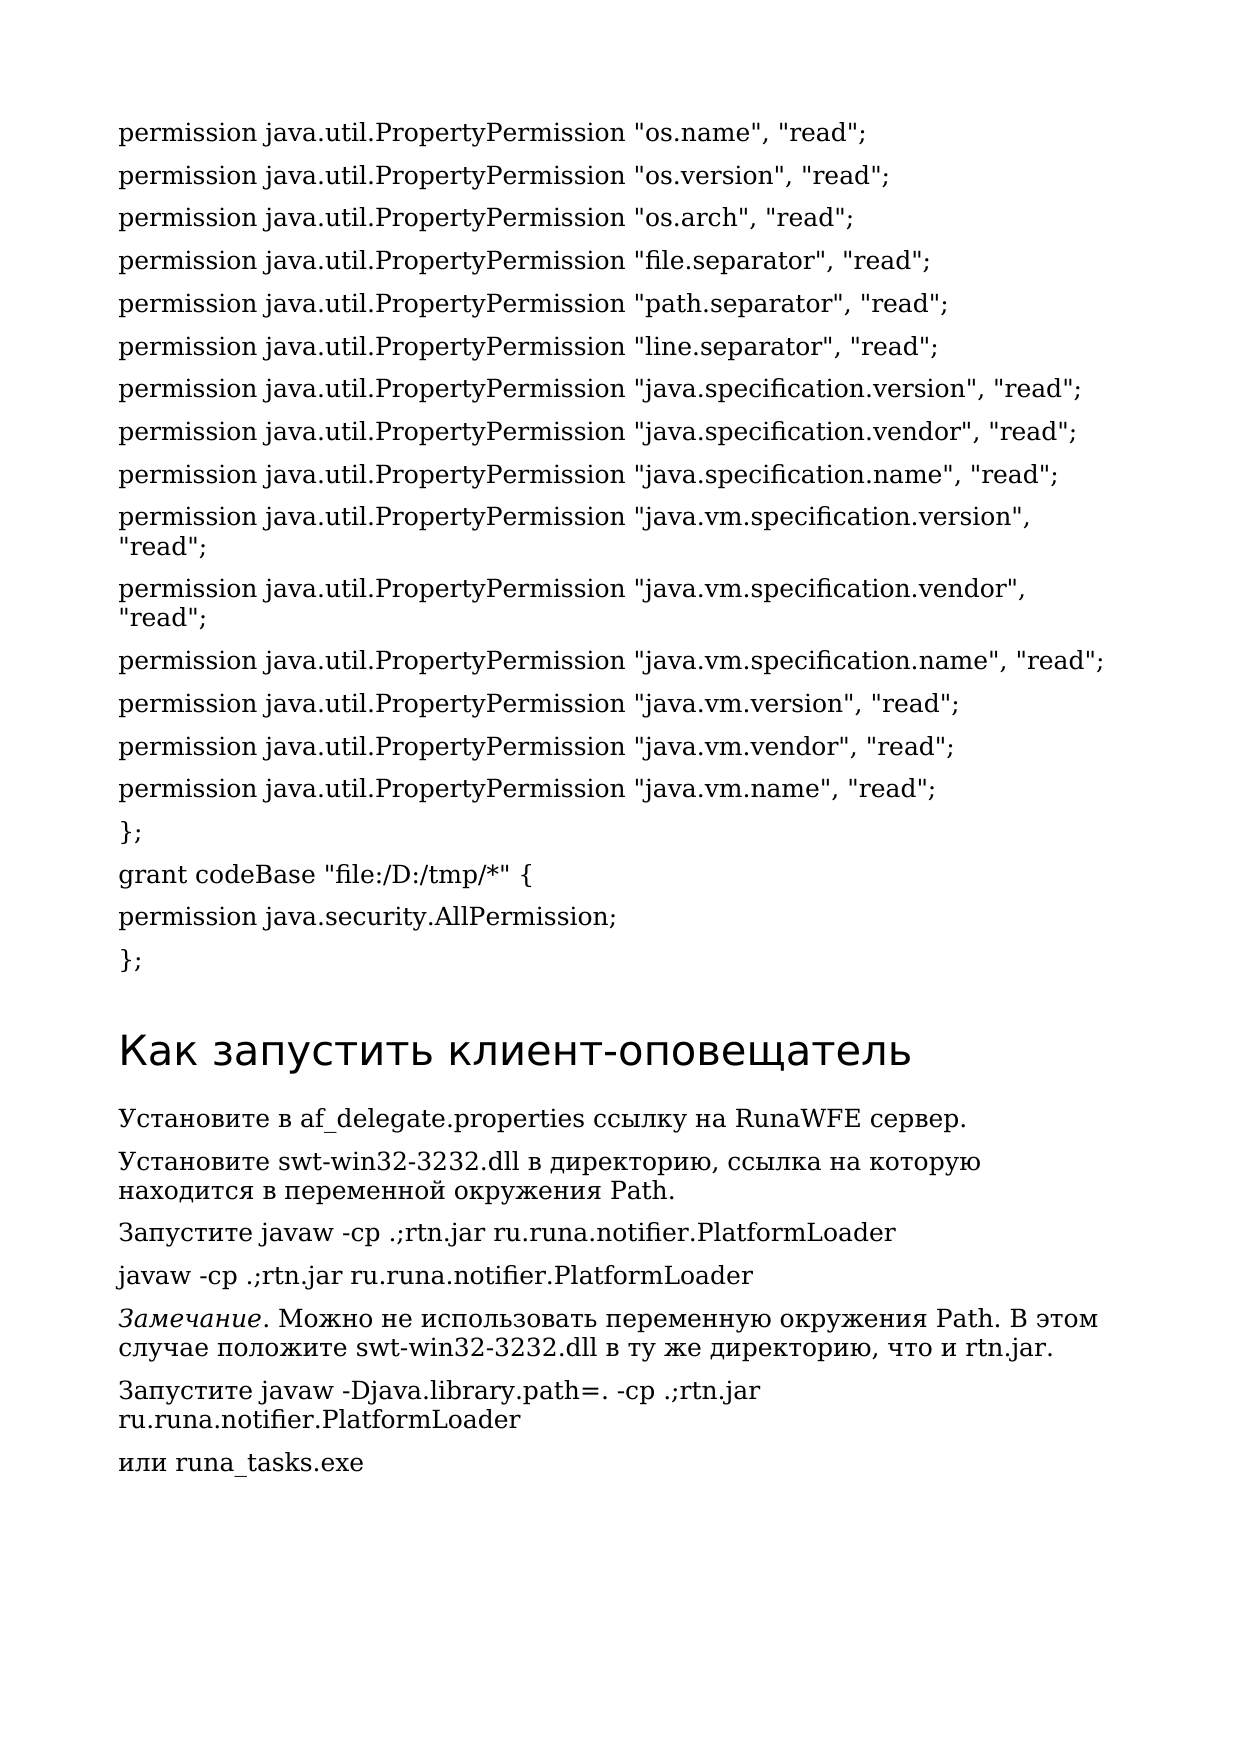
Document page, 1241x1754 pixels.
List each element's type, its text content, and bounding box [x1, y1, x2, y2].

text permission java.util.PropertyPermission "path.separator", "read"; [118, 289, 1122, 318]
text Установите в af_delegate.properties ссылку на RunaWFE сервер. [118, 1104, 1122, 1133]
text }; [118, 945, 1122, 974]
text Запустите javaw -Djava.library.path=. -cp .;rtn.jar ru.runa.notifier.PlatformLoader [118, 1376, 1122, 1434]
text Установите swt-win32-3232.dll в директорию, ссылка на которую находится в переменной окружения Path. [118, 1147, 1122, 1205]
subtitle Как запустить клиент-оповещатель [118, 1027, 1122, 1075]
text или runa_tasks.exe [118, 1448, 1122, 1477]
text permission java.util.PropertyPermission "java.vm.specification.version", "read"; [118, 502, 1122, 561]
text permission java.util.PropertyPermission "os.arch", "read"; [118, 203, 1122, 233]
text grant codeBase "file:/D:/tmp/*" { [118, 860, 1122, 889]
text permission java.util.PropertyPermission "java.specification.name", "read"; [118, 460, 1122, 489]
text Замечание. Можно не использовать переменную окружения Path. В этом случае положите swt-win32-3232.dll в ту же директорию, что и rtn.jar. [118, 1304, 1122, 1362]
text }; [118, 817, 1122, 846]
text permission java.util.PropertyPermission "os.name", "read"; [118, 118, 1122, 147]
text permission java.util.PropertyPermission "java.vm.version", "read"; [118, 689, 1122, 718]
text permission java.util.PropertyPermission "line.separator", "read"; [118, 332, 1122, 361]
text permission java.security.AllPermission; [118, 902, 1122, 932]
text permission java.util.PropertyPermission "java.vm.specification.name", "read"; [118, 646, 1122, 675]
text permission java.util.PropertyPermission "os.version", "read"; [118, 161, 1122, 190]
text permission java.util.PropertyPermission "java.specification.version", "read"; [118, 374, 1122, 403]
text permission java.util.PropertyPermission "java.vm.vendor", "read"; [118, 732, 1122, 761]
text permission java.util.PropertyPermission "java.specification.vendor", "read"; [118, 417, 1122, 446]
text permission java.util.PropertyPermission "java.vm.specification.vendor", "read"; [118, 574, 1122, 633]
text permission java.util.PropertyPermission "java.vm.name", "read"; [118, 774, 1122, 803]
text javaw -cp .;rtn.jar ru.runa.notifier.PlatformLoader [118, 1261, 1122, 1290]
text permission java.util.PropertyPermission "file.separator", "read"; [118, 246, 1122, 275]
text Запустите javaw -cp .;rtn.jar ru.runa.notifier.PlatformLoader [118, 1218, 1122, 1248]
